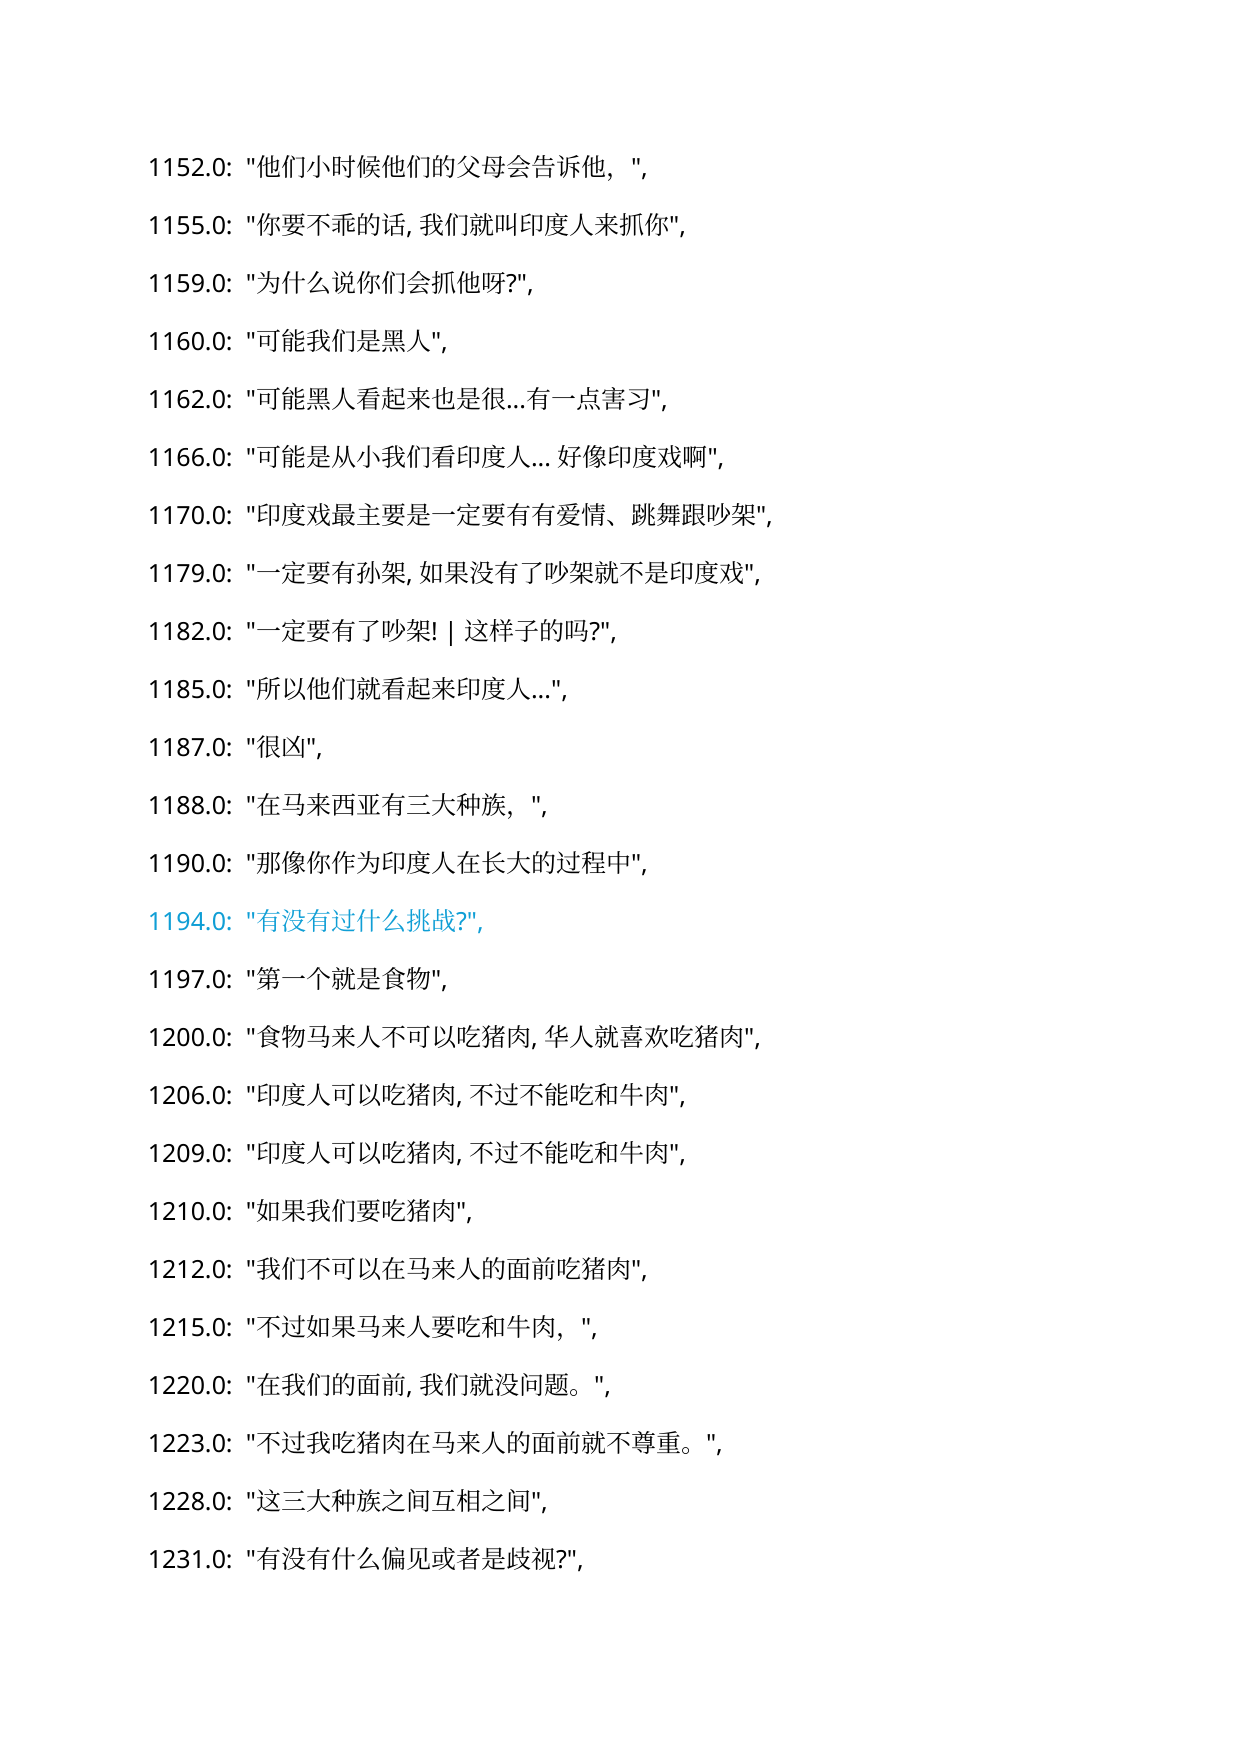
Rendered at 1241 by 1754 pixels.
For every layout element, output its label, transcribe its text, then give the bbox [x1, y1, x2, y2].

text 1212.0: "我们不可以在马来人的面前吃猪肉", [148, 1250, 1093, 1286]
text 1200.0: "食物马来人不可以吃猪肉, 华人就喜欢吃猪肉", [148, 1018, 1093, 1054]
text 1166.0: "可能是从小我们看印度人... 好像印度戏啊", [148, 438, 1093, 474]
text 1182.0: "一定要有了吵架! | 这样子的吗?", [148, 612, 1093, 648]
text 1220.0: "在我们的面前, 我们就没问题。", [148, 1366, 1093, 1402]
text 1152.0: "他们小时候他们的父母会告诉他，", [148, 148, 1093, 184]
text 1215.0: "不过如果马来人要吃和牛肉，", [148, 1308, 1093, 1344]
text 1206.0: "印度人可以吃猪肉, 不过不能吃和牛肉", [148, 1076, 1093, 1112]
text 1159.0: "为什么说你们会抓他呀?", [148, 264, 1093, 300]
text 1185.0: "所以他们就看起来印度人...", [148, 670, 1093, 706]
text 1228.0: "这三大种族之间互相之间", [148, 1482, 1093, 1518]
text 1155.0: "你要不乖的话, 我们就叫印度人来抓你", [148, 206, 1093, 242]
text 1179.0: "一定要有孙架, 如果没有了吵架就不是印度戏", [148, 554, 1093, 590]
text 1223.0: "不过我吃猪肉在马来人的面前就不尊重。", [148, 1424, 1093, 1460]
text 1188.0: "在马来西亚有三大种族，", [148, 786, 1093, 822]
text 1170.0: "印度戏最主要是一定要有有爱情、跳舞跟吵架", [148, 496, 1093, 532]
text 1187.0: "很凶", [148, 728, 1093, 764]
text 1209.0: "印度人可以吃猪肉, 不过不能吃和牛肉", [148, 1134, 1093, 1170]
text 1231.0: "有没有什么偏见或者是歧视?", [148, 1540, 1093, 1576]
text 1194.0: "有没有过什么挑战?", [148, 902, 1093, 938]
text 1162.0: "可能黑人看起来也是很...有一点害习", [148, 380, 1093, 416]
text 1160.0: "可能我们是黑人", [148, 322, 1093, 358]
text 1210.0: "如果我们要吃猪肉", [148, 1192, 1093, 1228]
text 1190.0: "那像你作为印度人在长大的过程中", [148, 844, 1093, 880]
text 1197.0: "第一个就是食物", [148, 960, 1093, 996]
